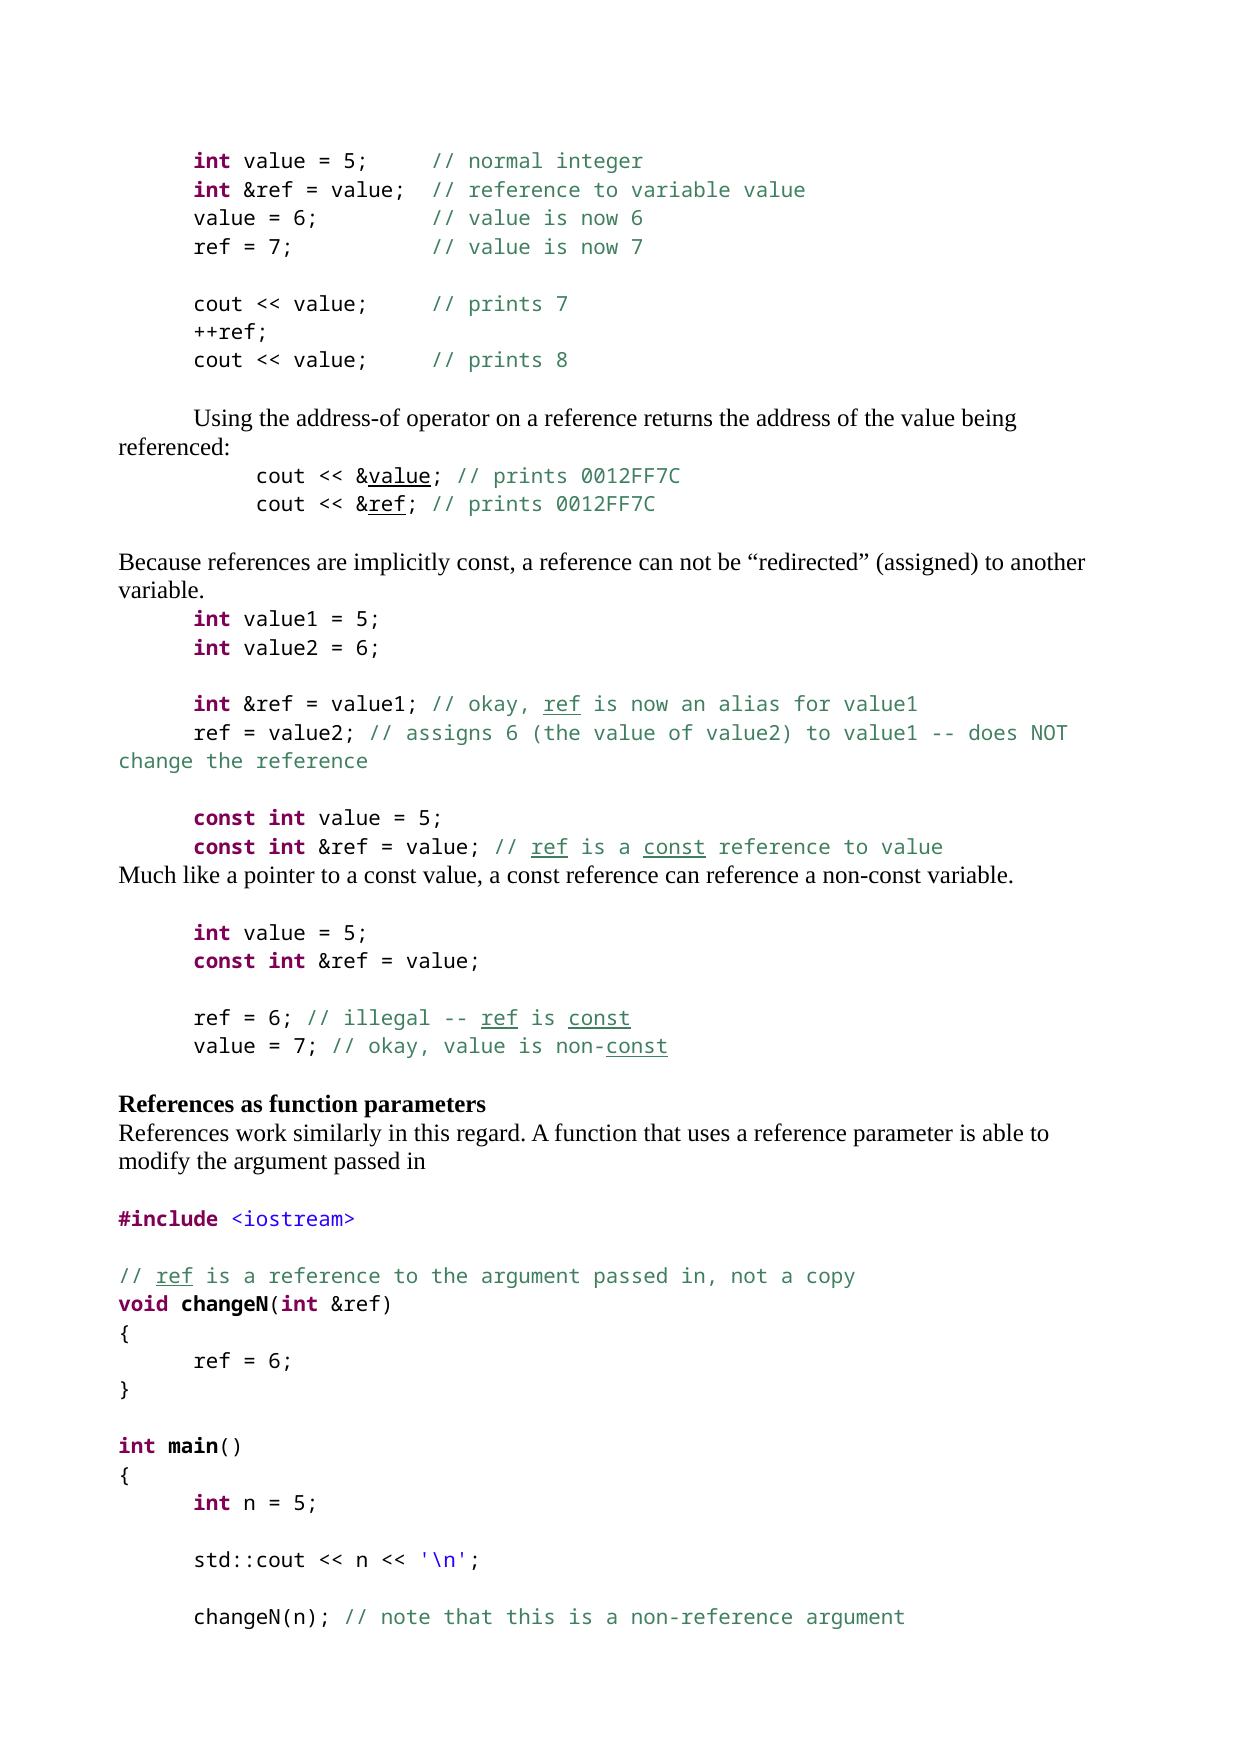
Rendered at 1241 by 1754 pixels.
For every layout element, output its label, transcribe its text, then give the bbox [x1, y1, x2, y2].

text Because references are implicitly const, a reference can not be “redirected” (assigned) to another variable. [118, 547, 1122, 604]
text // ref is a reference to the argument passed in, not a copy [118, 1261, 1122, 1289]
text References work similarly in this regard. A function that uses a reference parameter is able to modify the argument passed in [118, 1118, 1122, 1175]
text std::cout << n << '\n'; [118, 1545, 1122, 1573]
text int &ref = value1; // okay, ref is now an alias for value1 [118, 689, 1122, 718]
text } [118, 1374, 1122, 1403]
text ++ref; [118, 317, 1122, 346]
text int value = 5; [118, 918, 1122, 946]
text int value1 = 5; [118, 604, 1122, 633]
text #include <iostream> [118, 1204, 1122, 1232]
text ref = 6; [118, 1346, 1122, 1374]
text References as function parameters [118, 1089, 1122, 1118]
text cout << &value; // prints 0012FF7C [118, 461, 1122, 489]
text const int &ref = value; // ref is a const reference to value [118, 832, 1122, 860]
text cout << value; // prints 8 [118, 346, 1122, 374]
text int main() [118, 1431, 1122, 1460]
text int value2 = 6; [118, 633, 1122, 661]
text cout << &ref; // prints 0012FF7C [118, 489, 1122, 518]
text changeN(n); // note that this is a non-reference argument [118, 1602, 1122, 1630]
text void changeN(int &ref) [118, 1289, 1122, 1318]
text ref = 7; // value is now 7 [118, 232, 1122, 260]
text value = 7; // okay, value is non-const [118, 1032, 1122, 1060]
text ref = value2; // assigns 6 (the value of value2) to value1 -- does NOT change the reference [118, 718, 1122, 775]
text int &ref = value; // reference to variable value [118, 175, 1122, 203]
text { [118, 1318, 1122, 1346]
text cout << value; // prints 7 [118, 289, 1122, 317]
text int value = 5; // normal integer [118, 147, 1122, 175]
text int n = 5; [118, 1488, 1122, 1517]
text Using the address-of operator on a reference returns the address of the value being referenced: [118, 403, 1122, 461]
text { [118, 1460, 1122, 1488]
text const int &ref = value; [118, 946, 1122, 975]
text ref = 6; // illegal -- ref is const [118, 1003, 1122, 1032]
text const int value = 5; [118, 803, 1122, 832]
text Much like a pointer to a const value, a const reference can reference a non-const variable. [118, 860, 1122, 889]
text value = 6; // value is now 6 [118, 203, 1122, 232]
